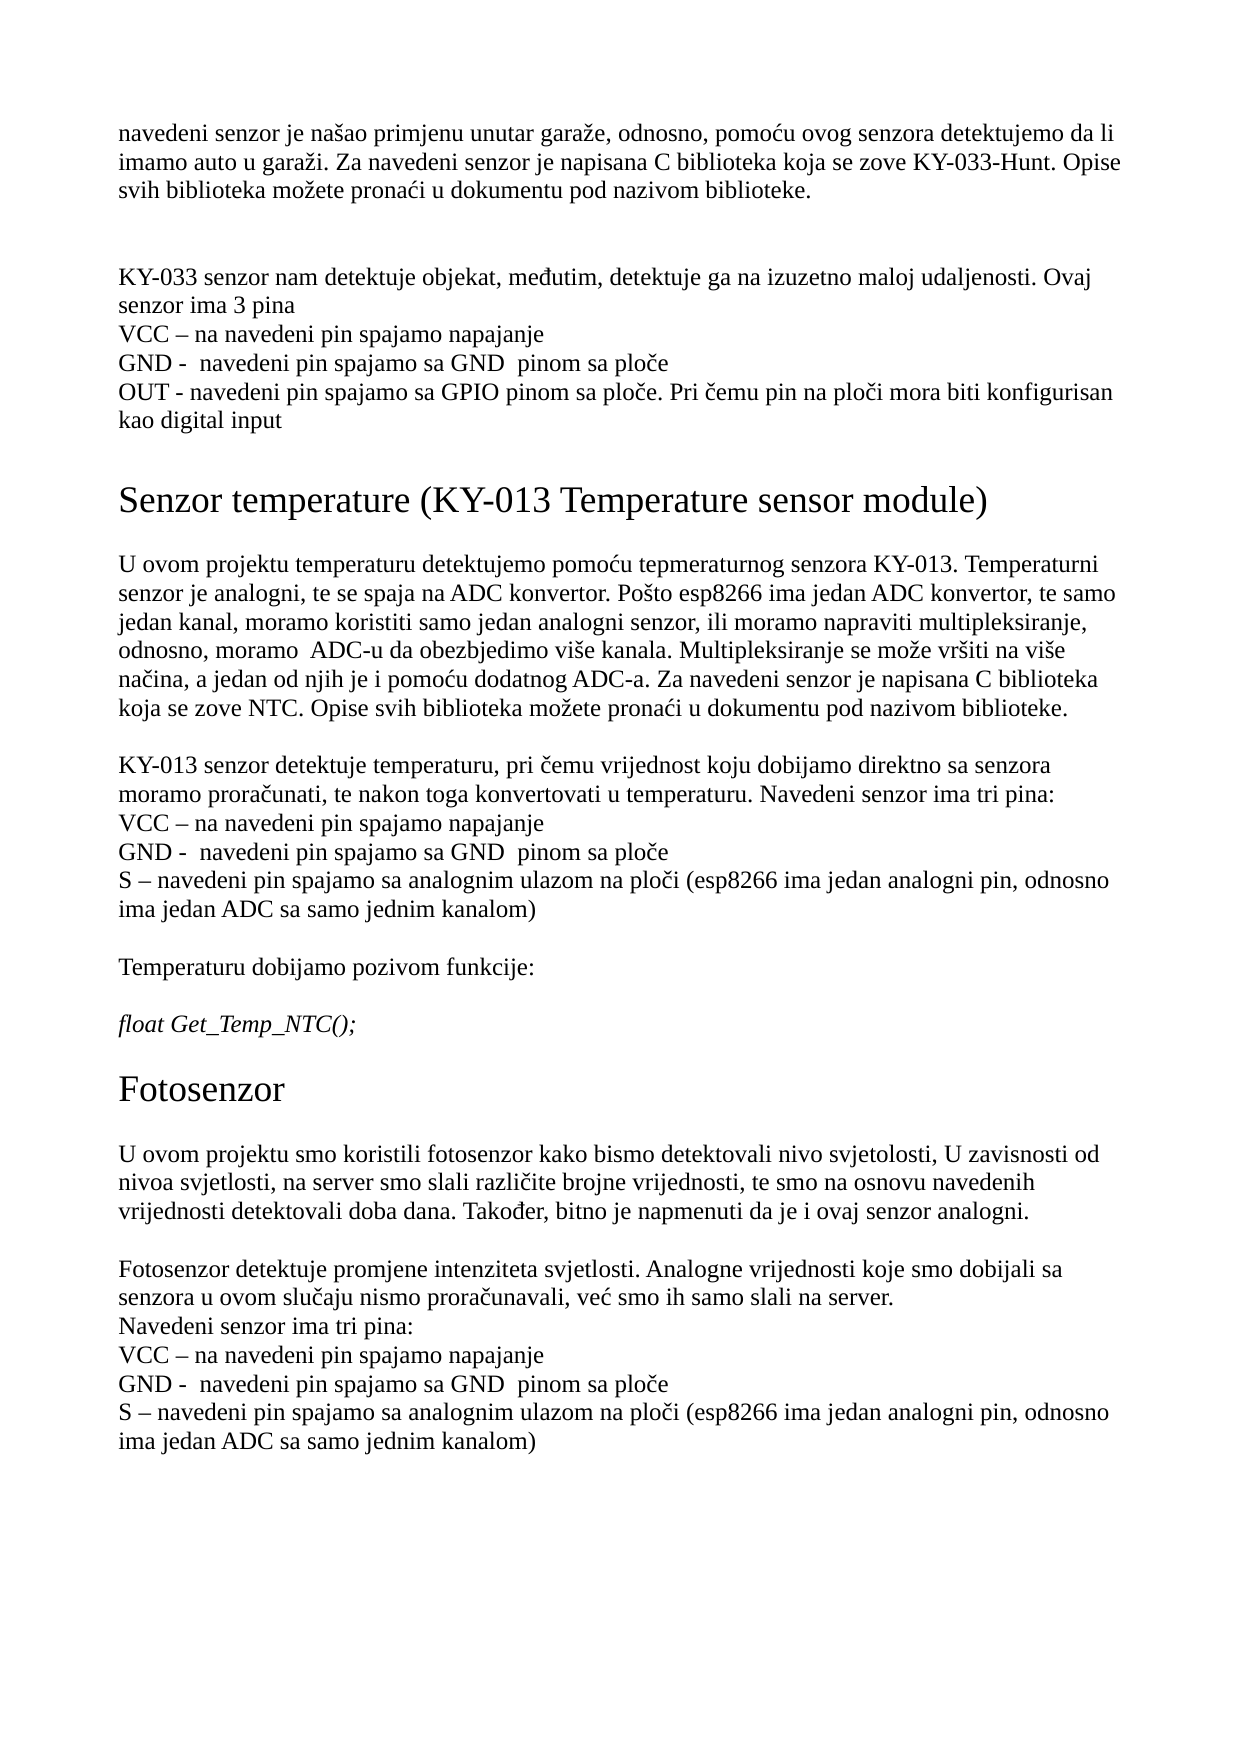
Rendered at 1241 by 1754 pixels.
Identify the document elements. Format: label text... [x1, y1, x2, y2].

text OUT - navedeni pin spajamo sa GPIO pinom sa ploče. Pri čemu pin na ploči mora biti konfigurisan kao digital input [118, 377, 1122, 434]
text KY-033 senzor nam detektuje objekat, međutim, detektuje ga na izuzetno maloj udaljenosti. Ovaj senzor ima 3 pina [118, 262, 1122, 319]
text U ovom projektu smo koristili fotosenzor kako bismo detektovali nivo svjetolosti, U zavisnosti od nivoa svjetlosti, na server smo slali različite brojne vrijednosti, te smo na osnovu navedenih vrijednosti detektovali doba dana. Također, bitno je napmenuti da je i ovaj senzor analogni. Fotosenzor detektuje promjene intenziteta svjetlosti. Analogne vrijednosti koje smo dobijali sa senzora u ovom slučaju nismo proračunavali, već smo ih samo slali na server. [118, 1139, 1122, 1311]
text float Get_Temp_NTC(); Fotosenzor [118, 1009, 1122, 1139]
text GND - navedeni pin spajamo sa GND pinom sa ploče [118, 1369, 1122, 1397]
text navedeni senzor je našao primjenu unutar garaže, odnosno, pomoću ovog senzora detektujemo da li imamo auto u garaži. Za navedeni senzor je napisana C biblioteka koja se zove KY-033-Hunt. Opise svih biblioteka možete pronaći u dokumentu pod nazivom biblioteke. [118, 118, 1122, 204]
text VCC – na navedeni pin spajamo napajanje [118, 808, 1122, 837]
text VCC – na navedeni pin spajamo napajanje [118, 319, 1122, 348]
text S – navedeni pin spajamo sa analognim ulazom na ploči (esp8266 ima jedan analogni pin, odnosno ima jedan ADC sa samo jednim kanalom) [118, 866, 1122, 923]
text GND - navedeni pin spajamo sa GND pinom sa ploče [118, 837, 1122, 866]
text Navedeni senzor ima tri pina: [118, 1311, 1122, 1340]
text GND - navedeni pin spajamo sa GND pinom sa ploče [118, 348, 1122, 377]
text S – navedeni pin spajamo sa analognim ulazom na ploči (esp8266 ima jedan analogni pin, odnosno ima jedan ADC sa samo jednim kanalom) [118, 1397, 1122, 1484]
text Senzor temperature (KY-013 Temperature sensor module) [118, 477, 1122, 521]
text U ovom projektu temperaturu detektujemo pomoću tepmeraturnog senzora KY-013. Temperaturni senzor je analogni, te se spaja na ADC konvertor. Pošto esp8266 ima jedan ADC konvertor, te samo jedan kanal, moramo koristiti samo jedan analogni senzor, ili moramo napraviti multipleksiranje, odnosno, moramo ADC-u da obezbjedimo više kanala. Multipleksiranje se može vršiti na više načina, a jedan od njih je i pomoću dodatnog ADC-a. Za navedeni senzor je napisana C biblioteka koja se zove NTC. Opise svih biblioteka možete pronaći u dokumentu pod nazivom biblioteke. [118, 521, 1122, 751]
text Temperaturu dobijamo pozivom funkcije: [118, 952, 1122, 981]
text VCC – na navedeni pin spajamo napajanje [118, 1340, 1122, 1369]
text KY-013 senzor detektuje temperaturu, pri čemu vrijednost koju dobijamo direktno sa senzora moramo proračunati, te nakon toga konvertovati u temperaturu. Navedeni senzor ima tri pina: [118, 751, 1122, 808]
